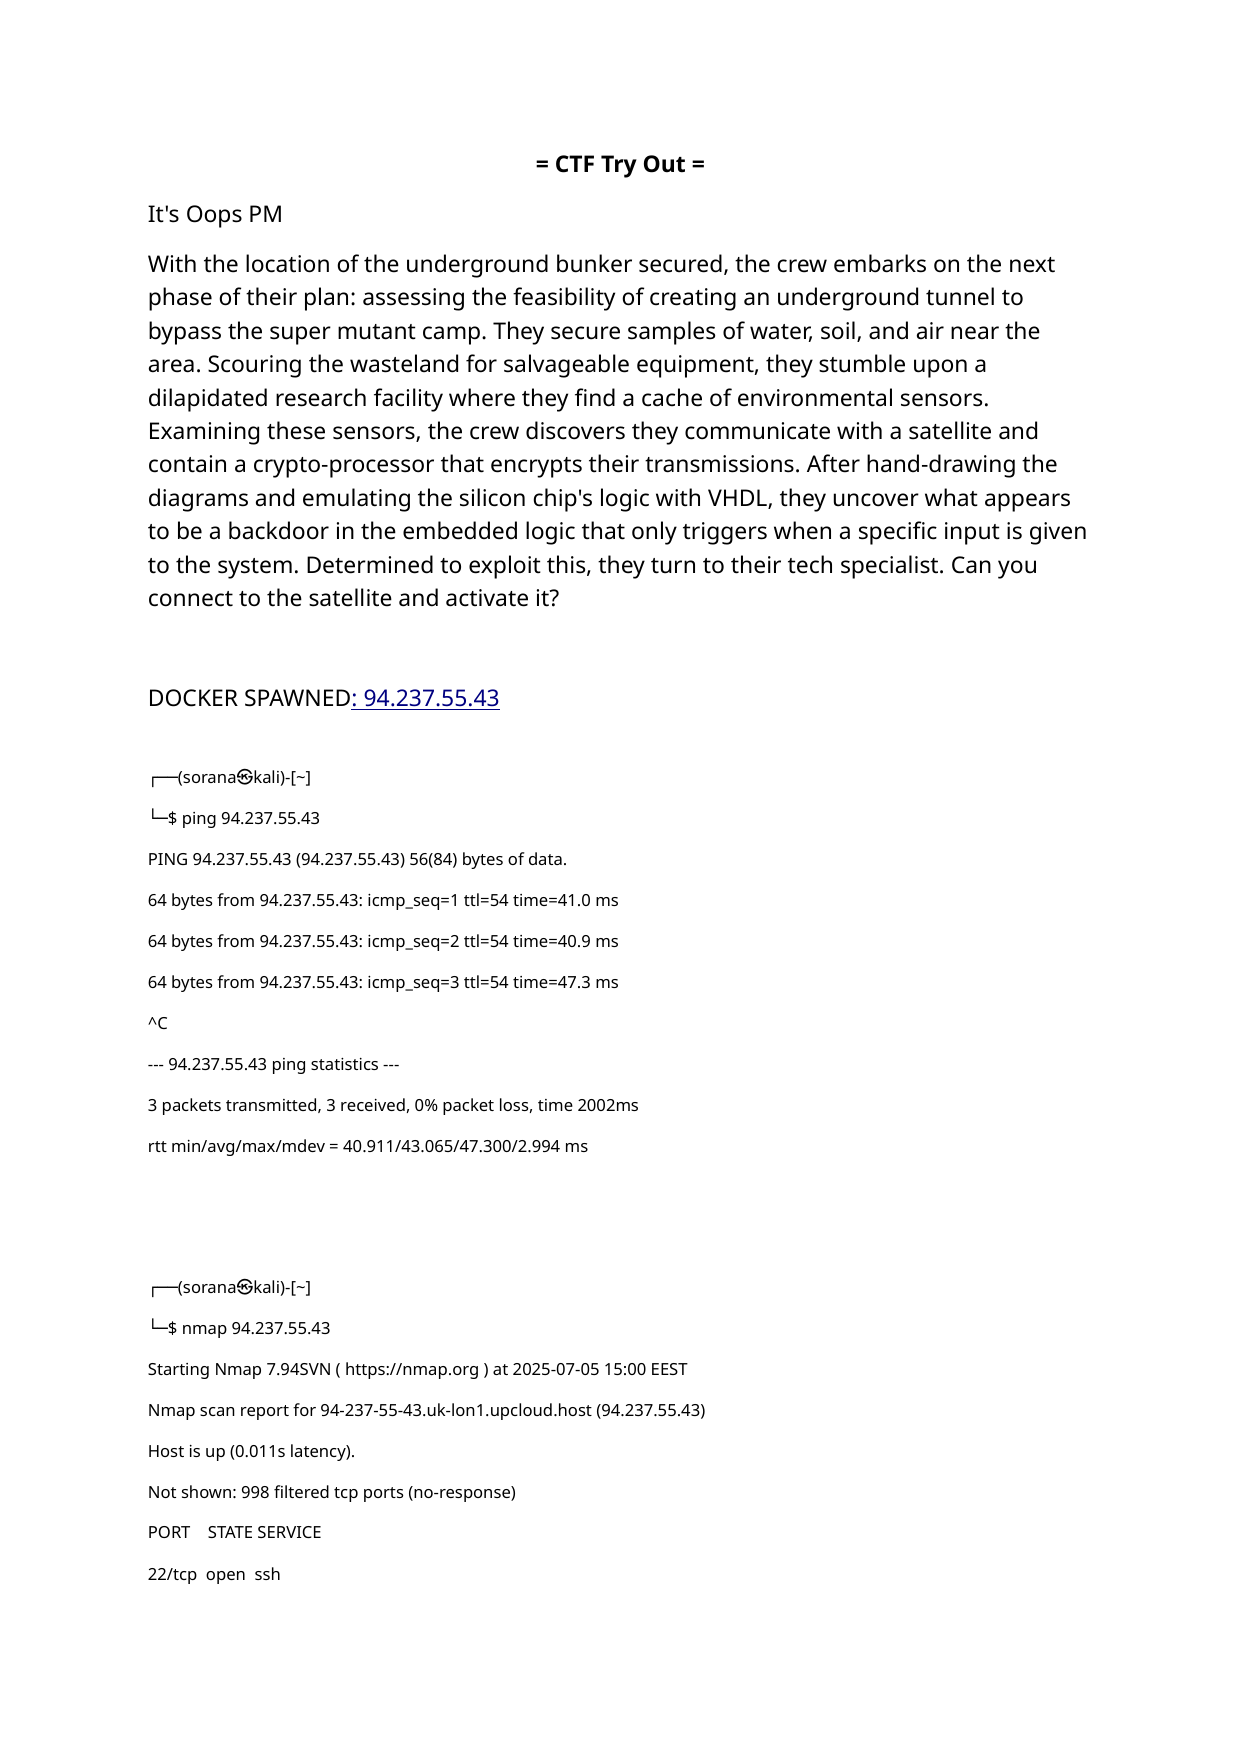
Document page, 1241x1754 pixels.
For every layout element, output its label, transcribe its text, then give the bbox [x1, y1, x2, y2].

text ┌──(sorana㉿kali)-[~] [148, 766, 1093, 789]
text It's Oops PM [148, 198, 1093, 229]
text rtt min/avg/max/mdev = 40.911/43.065/47.300/2.994 ms [148, 1134, 1093, 1157]
text Nmap scan report for 94-237-55-43.uk-lon1.upcloud.host (94.237.55.43) [148, 1398, 1093, 1421]
text └─$ nmap 94.237.55.43 [148, 1316, 1093, 1339]
text ^C [148, 1012, 1093, 1034]
text 64 bytes from 94.237.55.43: icmp_seq=3 ttl=54 time=47.3 ms [148, 971, 1093, 993]
text 64 bytes from 94.237.55.43: icmp_seq=2 ttl=54 time=40.9 ms [148, 930, 1093, 952]
text ┌──(sorana㉿kali)-[~] [148, 1276, 1093, 1298]
text PORT STATE SERVICE [148, 1521, 1093, 1544]
text Starting Nmap 7.94SVN ( https://nmap.org ) at 2025-07-05 15:00 EEST [148, 1357, 1093, 1380]
text PING 94.237.55.43 (94.237.55.43) 56(84) bytes of data. [148, 848, 1093, 871]
text DOCKER SPAWNED: 94.237.55.43 [148, 682, 1093, 747]
text 64 bytes from 94.237.55.43: icmp_seq=1 ttl=54 time=41.0 ms [148, 889, 1093, 911]
text 22/tcp open ssh [148, 1562, 1093, 1585]
text └─$ ping 94.237.55.43 [148, 807, 1093, 829]
text Host is up (0.011s latency). [148, 1439, 1093, 1462]
text = CTF Try Out = [148, 148, 1093, 179]
text With the location of the underground bunker secured, the crew embarks on the next phase of their plan: assessing the feasibility of creating an underground tunnel to bypass the super mutant camp. They secure samples of water, soil, and air near the area. Scouring the wasteland for salvageable equipment, they stumble upon a dilapidated research facility where they find a cache of environmental sensors. Examining these sensors, the crew discovers they communicate with a satellite and contain a crypto-processor that encrypts their transmissions. After hand-drawing the diagrams and emulating the silicon chip's logic with VHDL, they uncover what appears to be a backdoor in the embedded logic that only triggers when a specific input is given to the system. Determined to exploit this, they turn to their tech specialist. Can you connect to the satellite and activate it? [148, 248, 1093, 613]
text Not shown: 998 filtered tcp ports (no-response) [148, 1480, 1093, 1503]
text --- 94.237.55.43 ping statistics --- [148, 1052, 1093, 1075]
text 3 packets transmitted, 3 received, 0% packet loss, time 2002ms [148, 1093, 1093, 1116]
